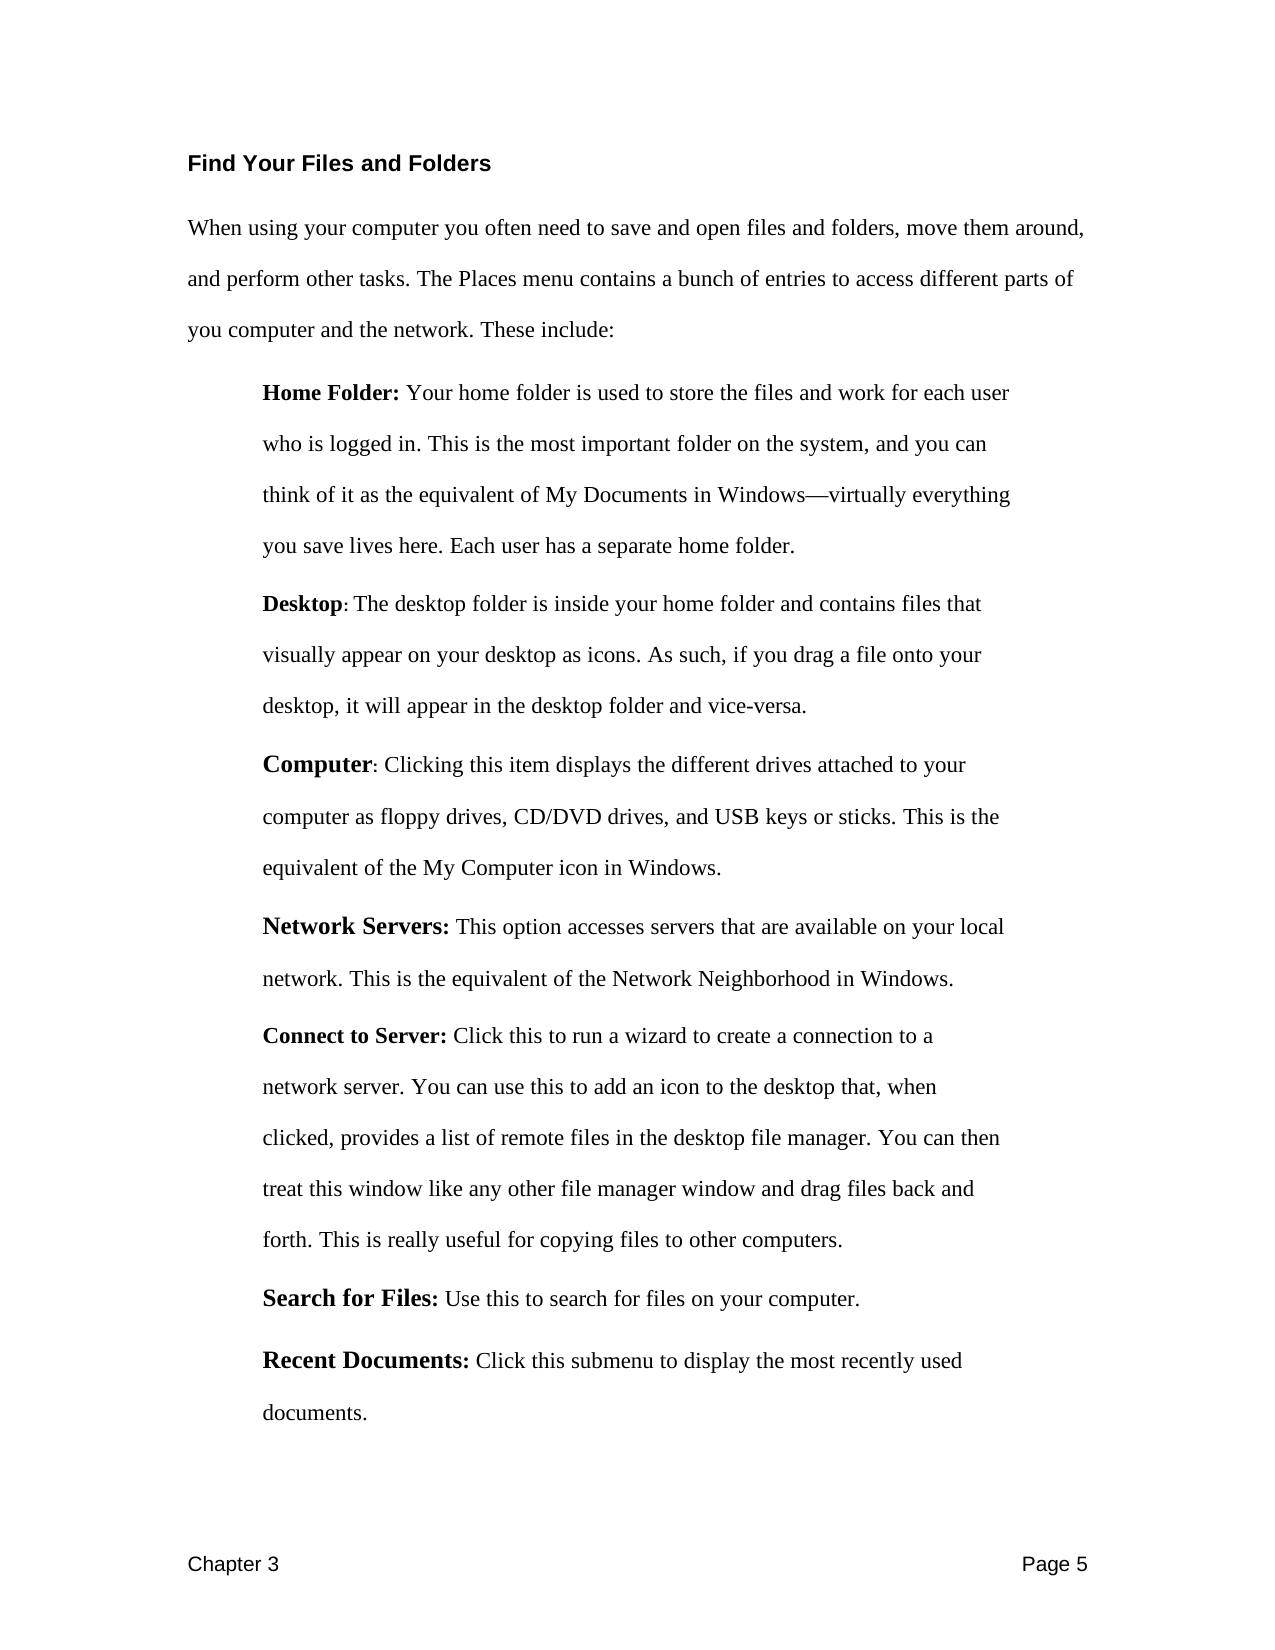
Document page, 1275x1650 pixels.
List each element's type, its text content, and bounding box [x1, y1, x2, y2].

text Recent Documents: Click this submenu to display the most recently used documents. [187, 1346, 1012, 1426]
text Search for Files: Use this to search for files on your computer. [187, 1284, 1012, 1312]
text Home Folder: Your home folder is used to store the files and work for each user who is logged in. This is the most important folder on the system, and you can think of it as the equivalent of My Documents in Windows—virtually everything you save lives here. Each user has a separate home folder. [187, 380, 1012, 559]
text Connect to Server: Click this to run a wizard to create a connection to a network server. You can use this to add an icon to the desktop that, when clicked, provides a list of remote files in the desktop file manager. You can then treat this window like any other file manager window and drag files back and forth. This is really useful for copying files to other computers. [187, 1023, 1012, 1252]
text Find Your Files and Folders [187, 150, 1087, 176]
text Desktop: The desktop folder is inside your home folder and contains files that visually appear on your desktop as icons. As such, if you drag a file onto your desktop, it will appear in the desktop folder and vice-versa. [187, 591, 1012, 718]
text When using your computer you often need to save and open files and folders, move them around, and perform other tasks. The Places menu contains a bunch of entries to access different parts of you computer and the network. These include: [187, 214, 1087, 342]
text Computer: Clicking this item displays the different drives attached to your computer as floppy drives, CD/DVD drives, and USB keys or sticks. This is the equivalent of the My Computer icon in Windows. [187, 750, 1012, 880]
text Network Servers: This option accesses servers that are available on your local network. This is the equivalent of the Network Neighborhood in Windows. [187, 912, 1012, 991]
